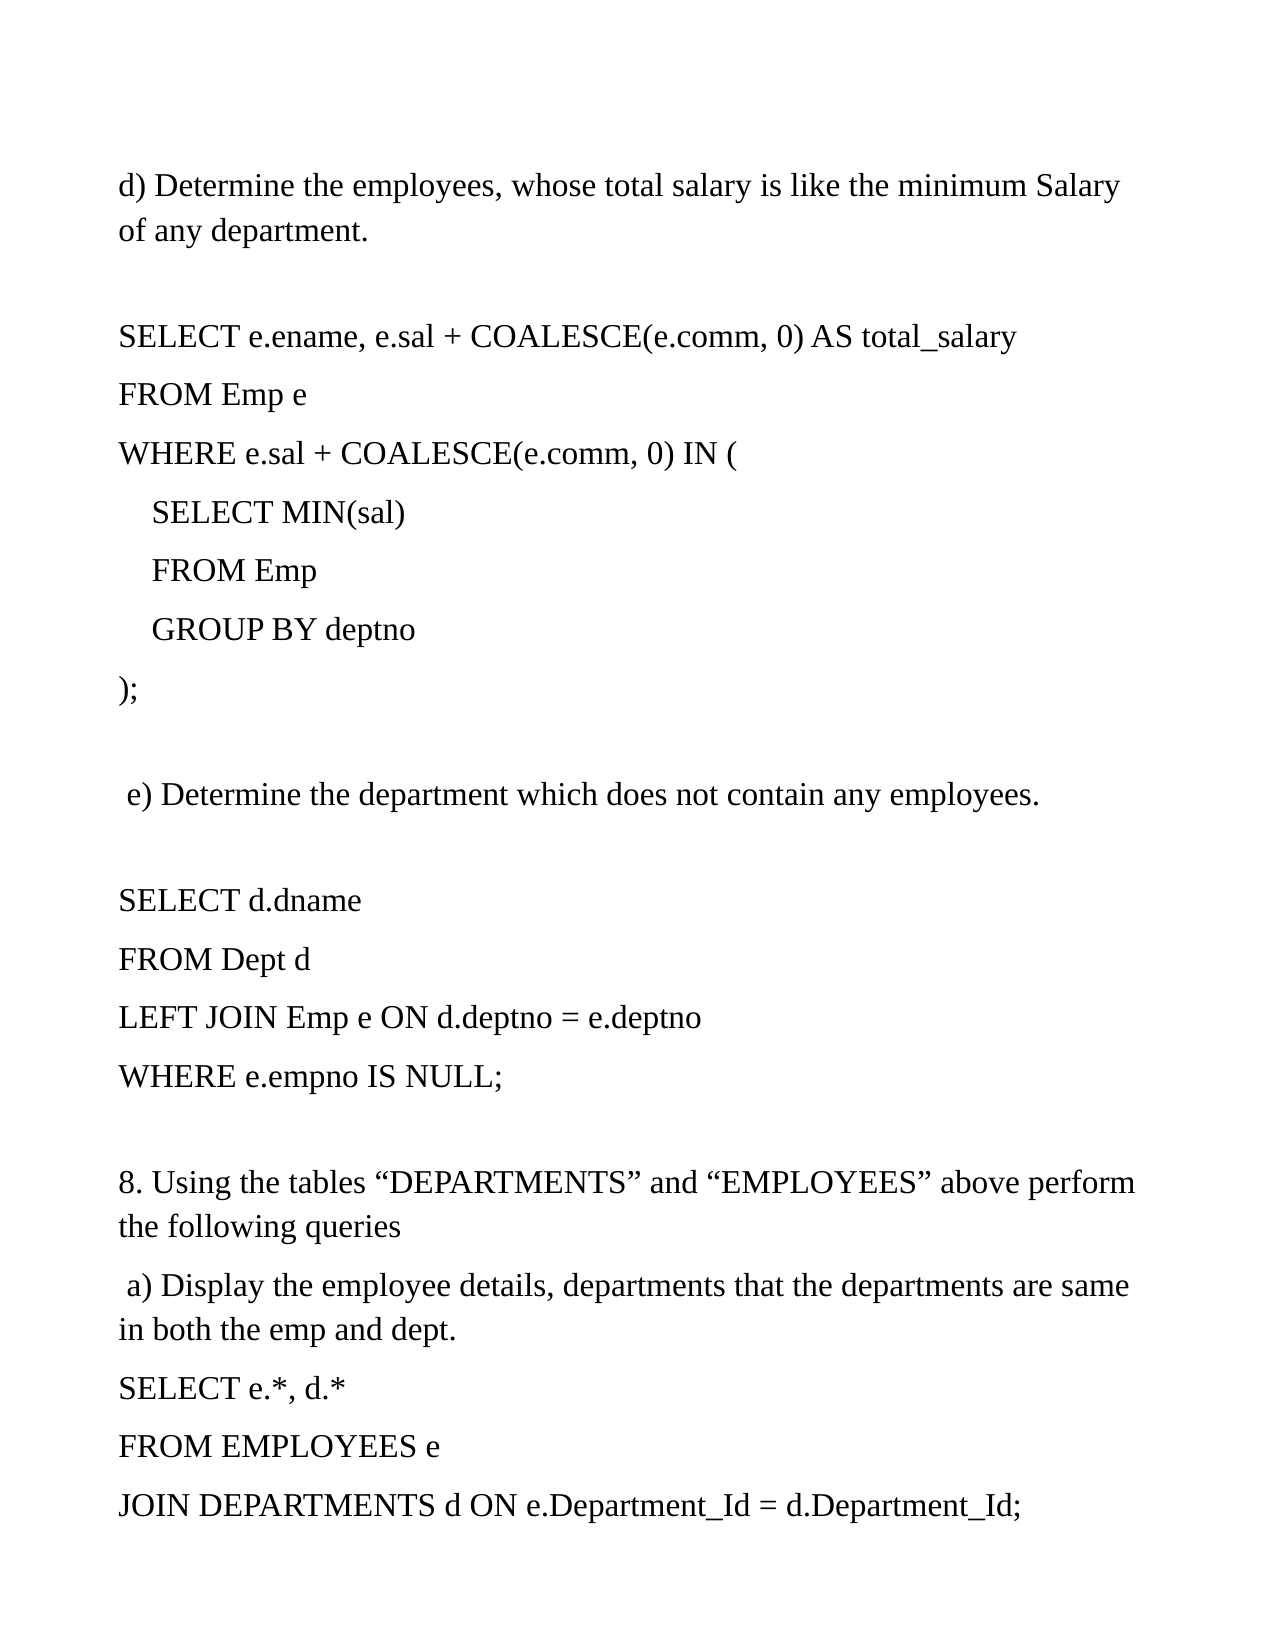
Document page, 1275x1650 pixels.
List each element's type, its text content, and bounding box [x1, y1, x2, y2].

text e) Determine the department which does not contain any employees. [118, 774, 1157, 812]
text FROM Emp e [118, 375, 1157, 413]
text FROM Emp [118, 551, 1157, 589]
text d) Determine the employees, whose total salary is like the minimum Salary of any department. [118, 166, 1157, 248]
text SELECT e.ename, e.sal + COALESCE(e.comm, 0) AS total_salary [118, 316, 1157, 354]
text SELECT d.dname [118, 880, 1157, 919]
text GROUP BY deptno [118, 609, 1157, 648]
text WHERE e.sal + COALESCE(e.comm, 0) IN ( [118, 433, 1157, 472]
text FROM Dept d [118, 939, 1157, 977]
text WHERE e.empno IS NULL; [118, 1056, 1157, 1095]
text SELECT e.*, d.* [118, 1368, 1157, 1406]
text 8. Using the tables “DEPARTMENTS” and “EMPLOYEES” above perform the following queries [118, 1163, 1157, 1245]
text JOIN DEPARTMENTS d ON e.Department_Id = d.Department_Id; [118, 1485, 1157, 1524]
text a) Display the employee details, departments that the departments are same in both the emp and dept. [118, 1265, 1157, 1348]
text FROM EMPLOYEES e [118, 1427, 1157, 1465]
text SELECT MIN(sal) [118, 492, 1157, 530]
text ); [118, 668, 1157, 706]
text LEFT JOIN Emp e ON d.deptno = e.deptno [118, 998, 1157, 1036]
